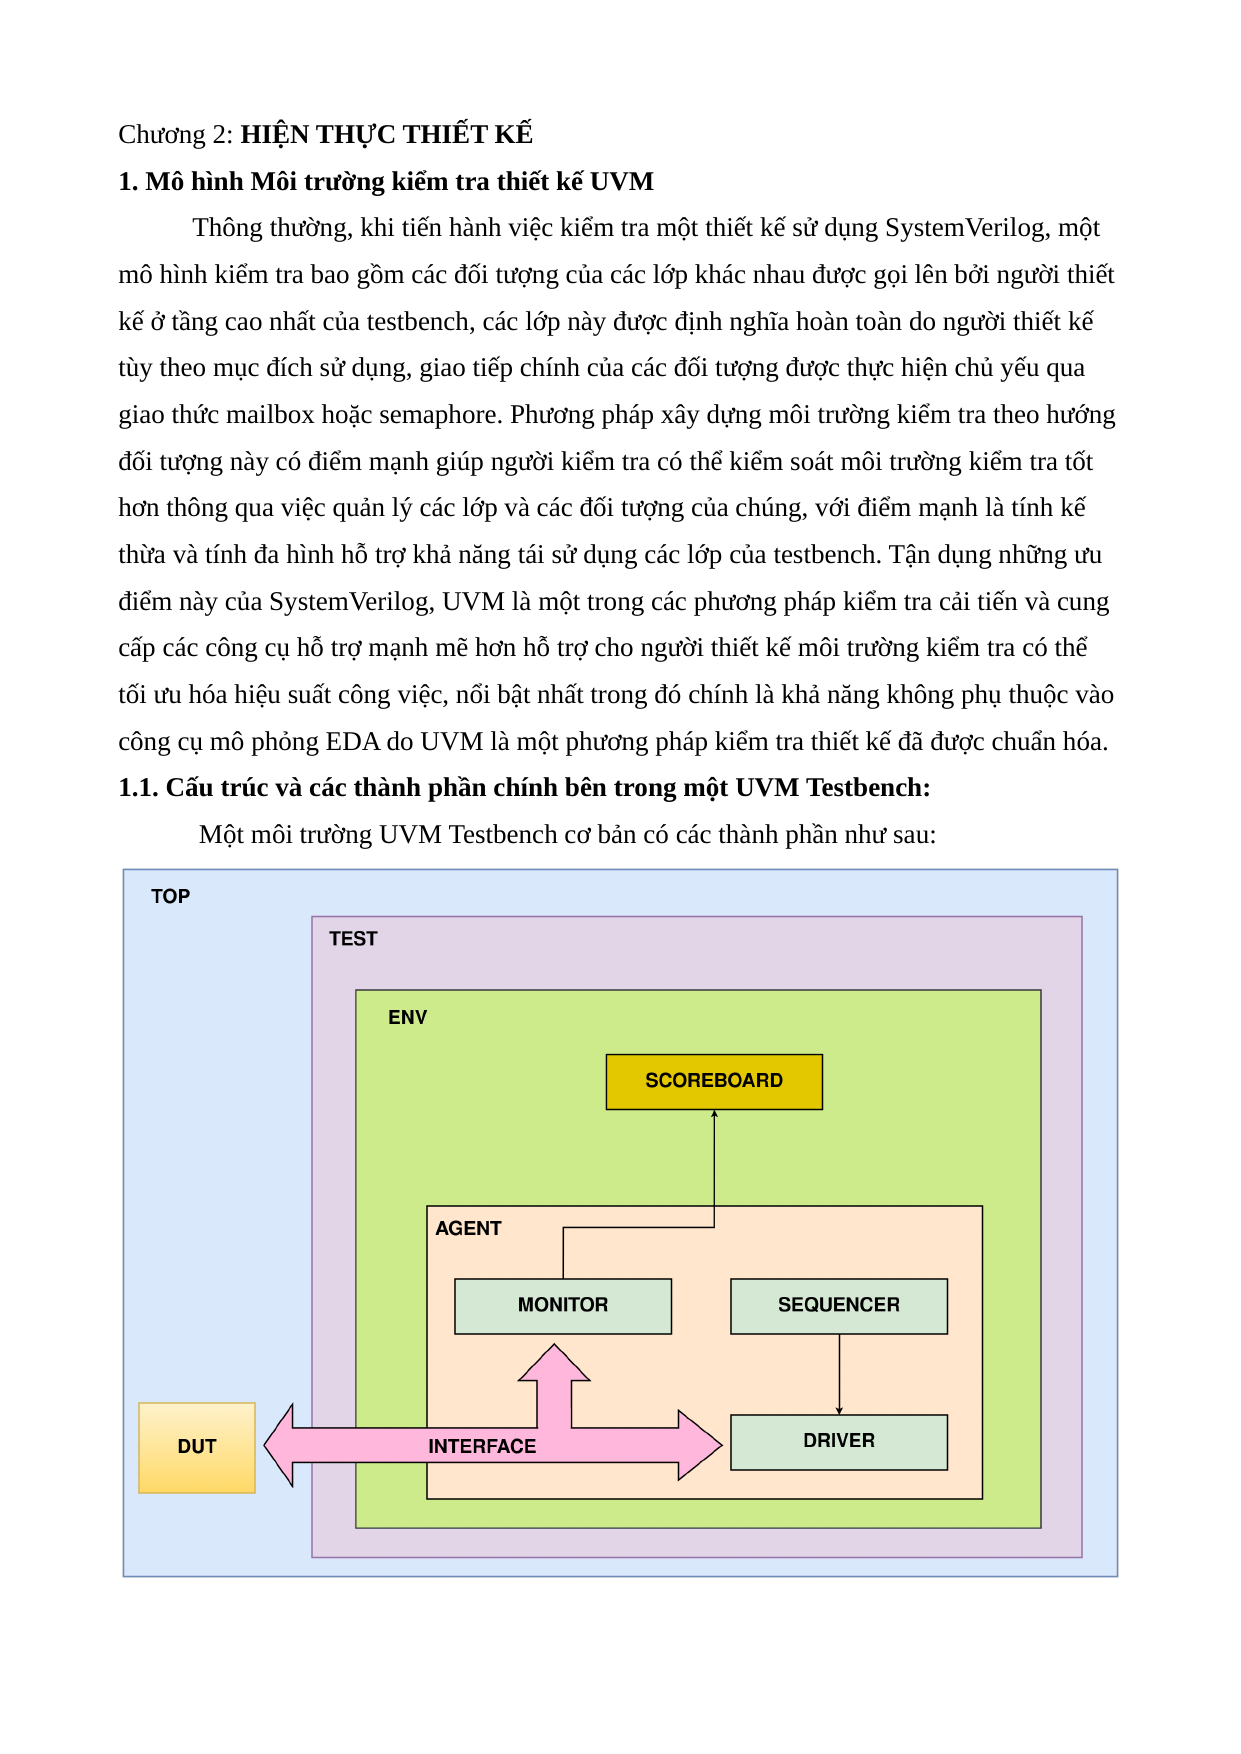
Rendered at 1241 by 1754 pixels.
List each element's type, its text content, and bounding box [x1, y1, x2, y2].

text Chương 2: HIỆN THỰC THIẾT KẾ [118, 118, 1122, 149]
text Thông thường, khi tiến hành việc kiểm tra một thiết kế sử dụng SystemVerilog, một mô hình kiểm tra bao gồm các đối tượng của các lớp khác nhau được gọi lên bởi người thiết kế ở tầng cao nhất của testbench, các lớp này được định nghĩa hoàn toàn do người thiết kế tùy theo mục đích sử dụng, giao tiếp chính của các đối tượng được thực hiện chủ yếu qua giao thức mailbox hoặc semaphore. Phương pháp xây dựng môi trường kiểm tra theo hướng đối tượng này có điểm mạnh giúp người kiểm tra có thể kiểm soát môi trường kiểm tra tốt hơn thông qua việc quản lý các lớp và các đối tượng của chúng, với điểm mạnh là tính kế thừa và tính đa hình hỗ trợ khả năng tái sử dụng các lớp của testbench. Tận dụng những ưu điểm này của SystemVerilog, UVM là một trong các phương pháp kiểm tra cải tiến và cung cấp các công cụ hỗ trợ mạnh mẽ hơn hỗ trợ cho người thiết kế môi trường kiểm tra có thể tối ưu hóa hiệu suất công việc, nổi bật nhất trong đó chính là khả năng không phụ thuộc vào công cụ mô phỏng EDA do UVM là một phương pháp kiểm tra thiết kế đã được chuẩn hóa. [118, 211, 1122, 756]
text 1.1. Cấu trúc và các thành phần chính bên trong một UVM Testbench: [118, 771, 1122, 803]
text Một môi trường UVM Testbench cơ bản có các thành phần như sau: [118, 818, 1122, 849]
picture [118, 864, 1123, 1582]
text 1. Mô hình Môi trường kiểm tra thiết kế UVM [118, 165, 1122, 196]
